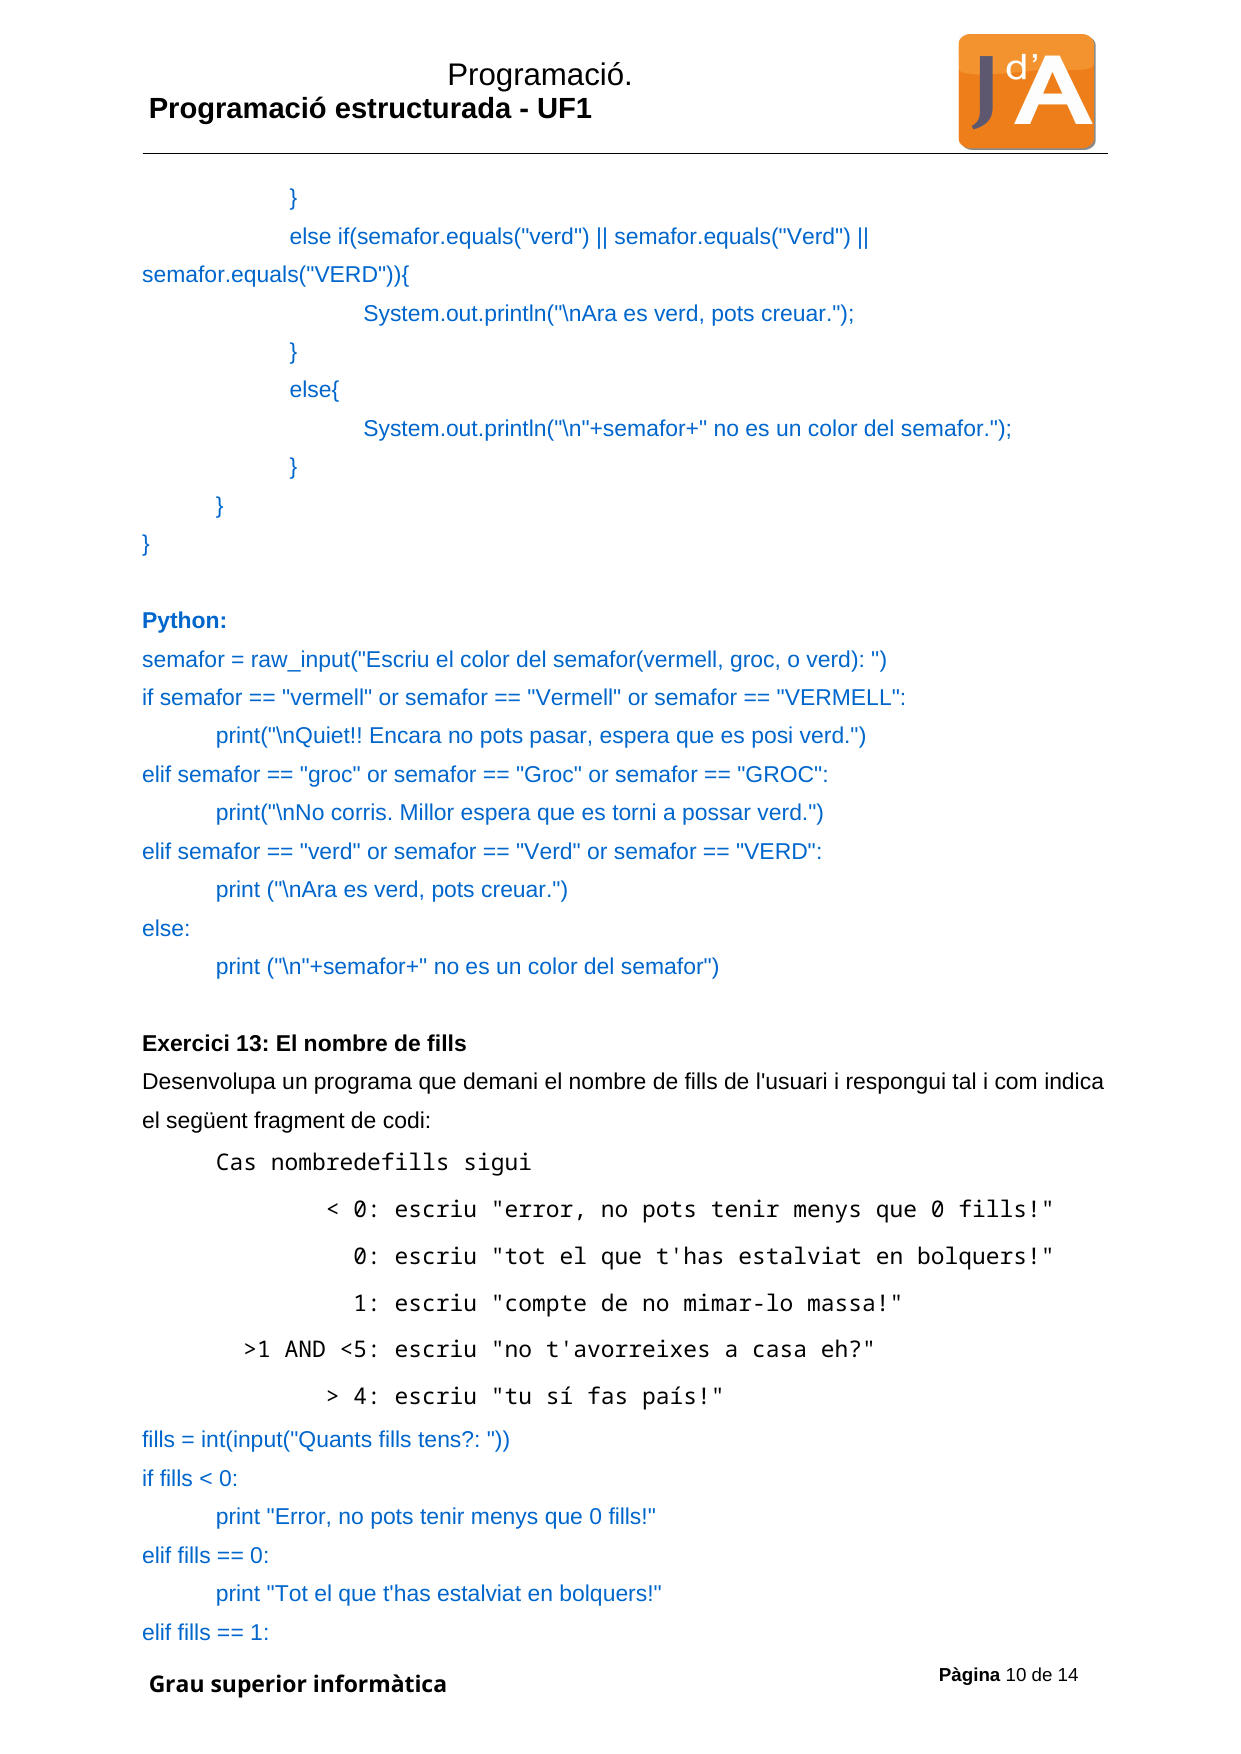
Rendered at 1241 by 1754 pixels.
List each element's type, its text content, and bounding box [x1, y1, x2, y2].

text semafor = raw_input("Escriu el color del semafor(vermell, groc, o verd): ") [142, 646, 1107, 672]
text print("\nNo corris. Millor espera que es torni a possar verd.") [142, 800, 1107, 826]
text elif fills == 1: [142, 1619, 1107, 1645]
text 1: escriu "compte de no mimar-lo massa!" [216, 1287, 1107, 1318]
text System.out.println("\n"+semafor+" no es un color del semafor."); [142, 416, 1107, 441]
text elif semafor == "groc" or semafor == "Groc" or semafor == "GROC": [142, 762, 1107, 787]
text else{ [142, 377, 1107, 403]
text print ("\nAra es verd, pots creuar.") [142, 877, 1107, 902]
text print "Error, no pots tenir menys que 0 fills!" [142, 1504, 1107, 1530]
text } [142, 339, 1107, 364]
text Python: [142, 608, 1107, 633]
text } [142, 454, 1107, 480]
text else if(semafor.equals("verd") || semafor.equals("Verd") || semafor.equals("VERD")){ [142, 223, 1107, 287]
text print("\nQuiet!! Encara no pots pasar, espera que es posi verd.") [142, 723, 1107, 749]
text 0: escriu "tot el que t'has estalviat en bolquers!" [216, 1240, 1107, 1271]
text if fills < 0: [142, 1466, 1107, 1491]
text < 0: escriu "error, no pots tenir menys que 0 fills!" [216, 1193, 1107, 1224]
text > 4: escriu "tu sí fas país!" [216, 1380, 1107, 1412]
text elif fills == 0: [142, 1542, 1107, 1568]
text elif semafor == "verd" or semafor == "Verd" or semafor == "VERD": [142, 838, 1107, 864]
text } [142, 492, 1107, 518]
text else: [142, 915, 1107, 941]
text Exercici 13: El nombre de fills [142, 1031, 1107, 1056]
text System.out.println("\nAra es verd, pots creuar."); [142, 300, 1107, 326]
text Desenvolupa un programa que demani el nombre de fills de l'usuari i respongui tal i com indica el següent fragment de codi: [142, 1069, 1107, 1133]
text fills = int(input("Quants fills tens?: ")) [142, 1427, 1107, 1453]
text if semafor == "vermell" or semafor == "Vermell" or semafor == "VERMELL": [142, 685, 1107, 710]
text >1 AND <5: escriu "no t'avorreixes a casa eh?" [216, 1333, 1107, 1365]
text Cas nombredefills sigui [216, 1146, 1107, 1177]
text print ("\n"+semafor+" no es un color del semafor") [142, 954, 1107, 979]
text print "Tot el que t'has estalviat en bolquers!" [142, 1581, 1107, 1607]
text } [142, 185, 1107, 211]
picture [958, 34, 1096, 150]
text } [142, 531, 1107, 557]
